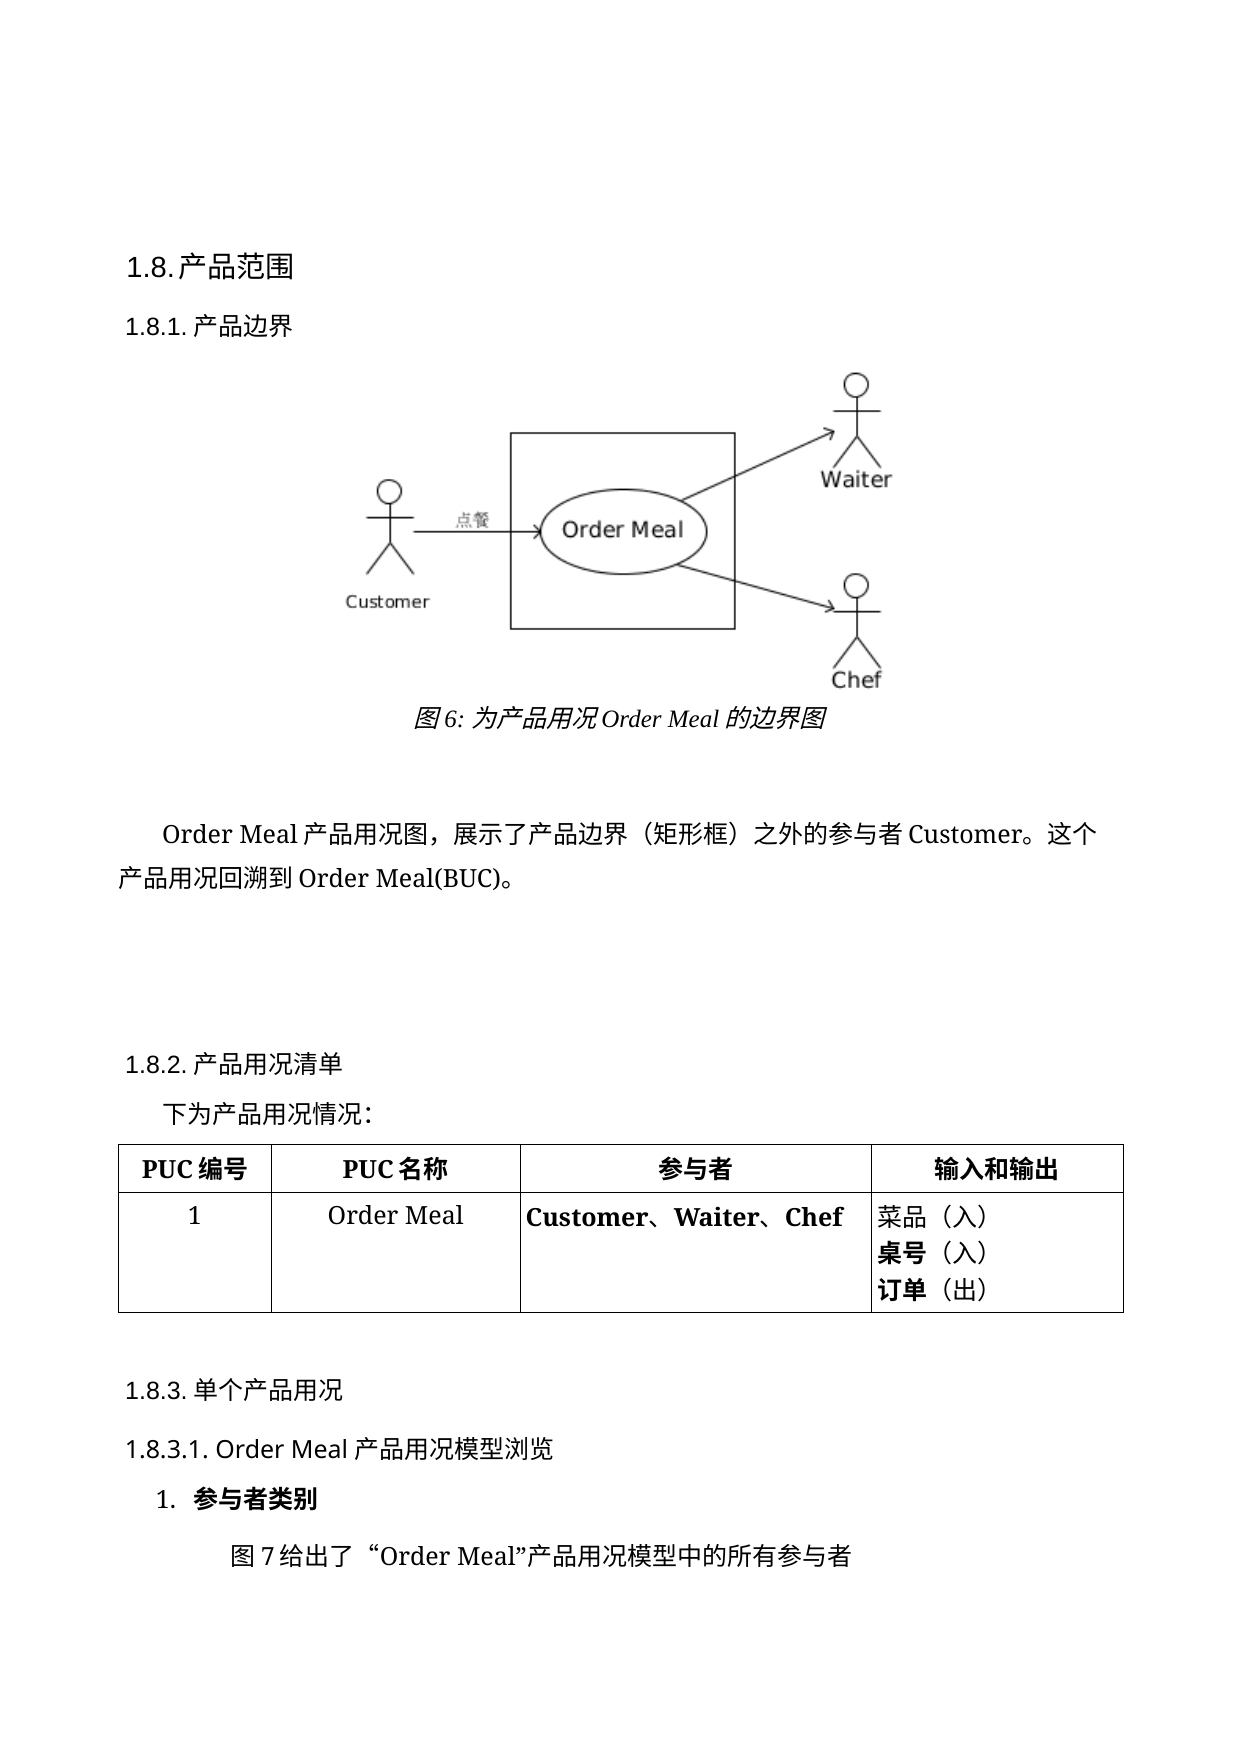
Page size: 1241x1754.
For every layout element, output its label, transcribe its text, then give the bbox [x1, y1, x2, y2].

subtitle Order Meal 产品用况模型浏览 [118, 1430, 1122, 1466]
table_header PUC编号 [119, 1145, 271, 1192]
table_cell Customer、Waiter、Chef [521, 1193, 871, 1312]
subtitle 产品边界 [118, 307, 1122, 343]
text 图 6: 为产品用况Order Meal的边界图 [332, 362, 908, 734]
subtitle 产品范围 [118, 244, 1122, 286]
list 参与者类别 [156, 1480, 1122, 1516]
table_cell Order Meal [272, 1193, 520, 1312]
picture [338, 362, 902, 699]
table_cell 1 [119, 1193, 271, 1312]
text 下为产品用况情况： [118, 1094, 1122, 1130]
table_cell 菜品（入） 桌号（入） 订单（出） [872, 1193, 1123, 1312]
table_header PUC名称 [272, 1145, 520, 1192]
table_header 参与者 [521, 1145, 871, 1192]
list 图7给出了“Order Meal”产品用况模型中的所有参与者 [193, 1536, 1122, 1572]
text Order Meal产品用况图，展示了产品边界（矩形框）之外的参与者Customer。这个产品用况回溯到Order Meal(BUC)。 [118, 814, 1122, 894]
table_header 输入和输出 [872, 1145, 1123, 1192]
subtitle 单个产品用况 [118, 1370, 1122, 1407]
subtitle 产品用况清单 [118, 1044, 1122, 1081]
